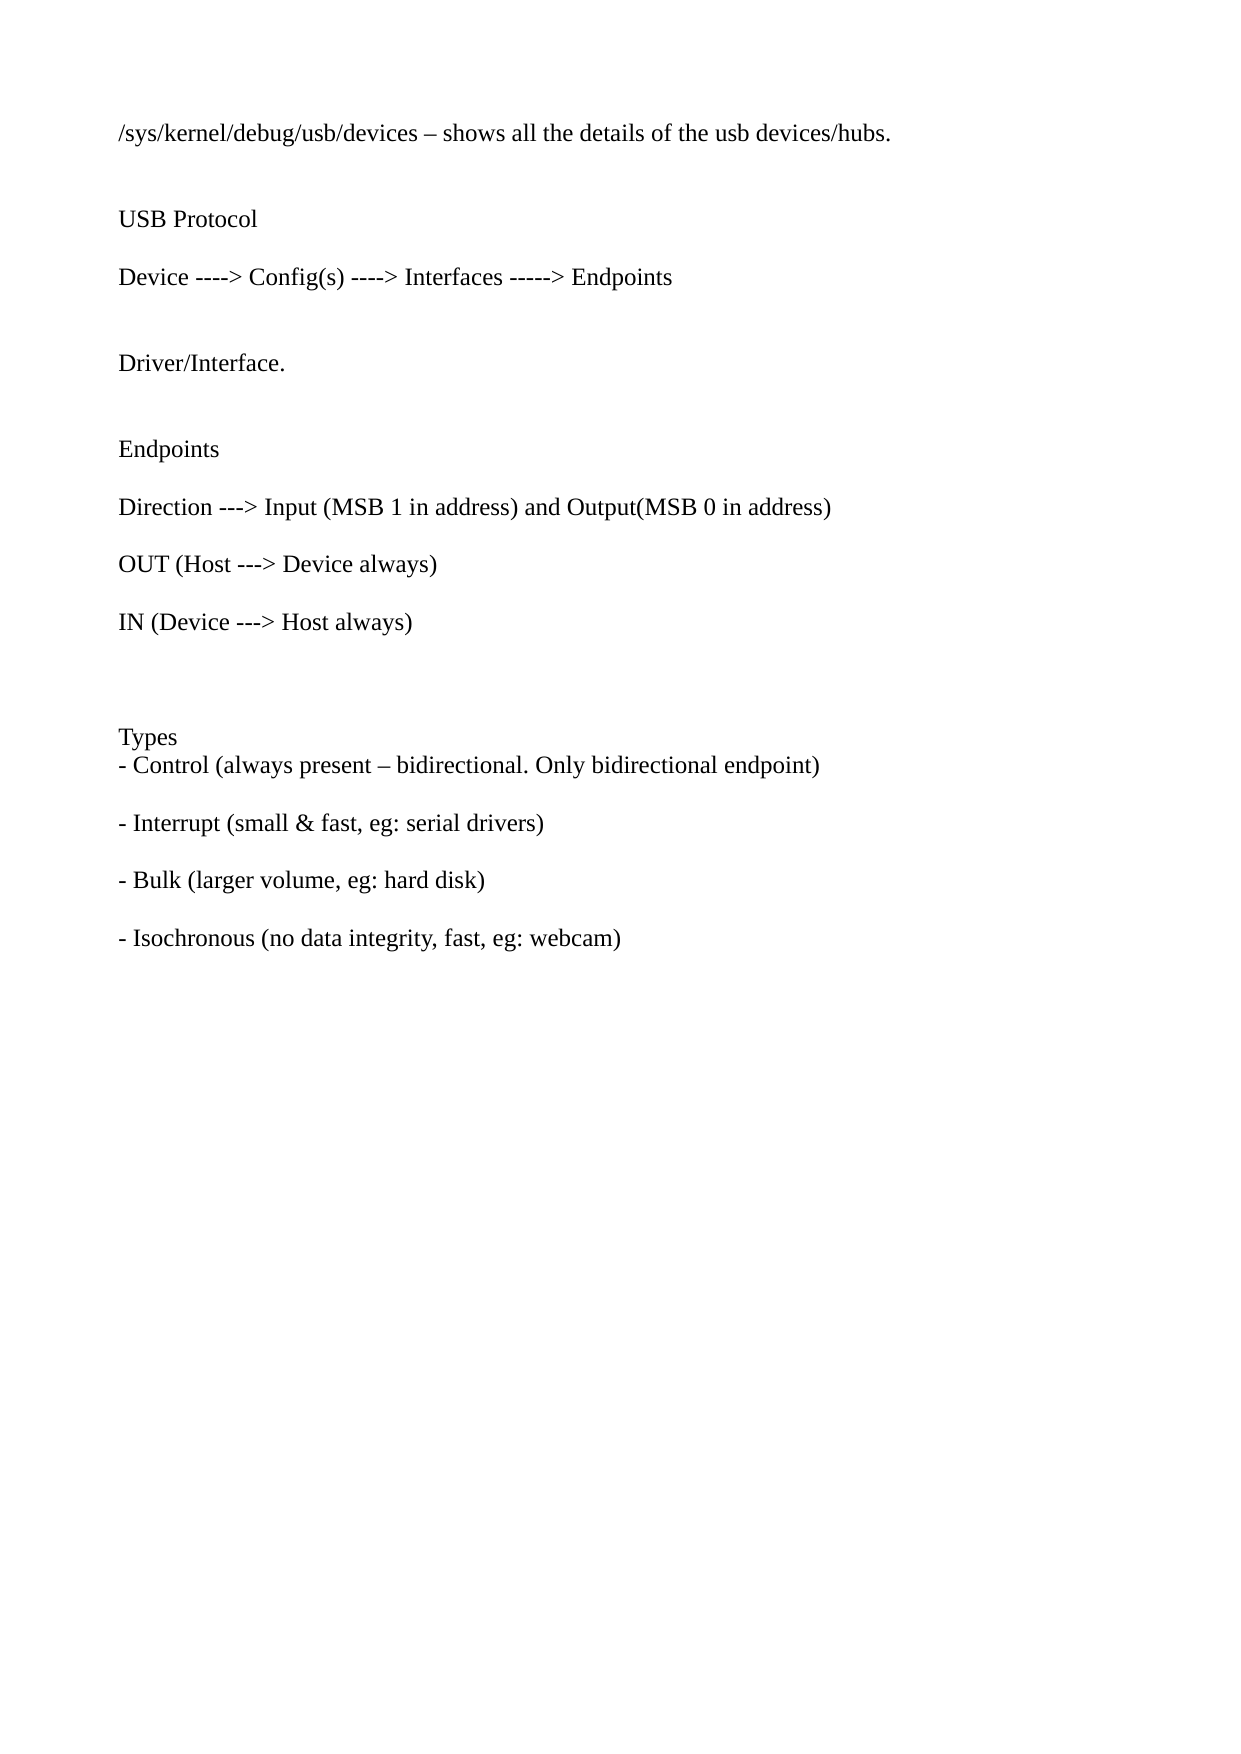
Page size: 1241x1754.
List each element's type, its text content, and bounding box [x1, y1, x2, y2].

text - Interrupt (small & fast, eg: serial drivers) [118, 808, 1122, 837]
text - Isochronous (no data integrity, fast, eg: webcam) [118, 923, 1122, 952]
text Device ----> Config(s) ----> Interfaces -----> Endpoints [118, 262, 1122, 291]
text USB Protocol [118, 204, 1122, 233]
text - Bulk (larger volume, eg: hard disk) [118, 866, 1122, 894]
text Endpoints [118, 434, 1122, 463]
text - Control (always present – bidirectional. Only bidirectional endpoint) [118, 751, 1122, 779]
text OUT (Host ---> Device always) [118, 549, 1122, 578]
text /sys/kernel/debug/usb/devices – shows all the details of the usb devices/hubs. [118, 118, 1122, 147]
text Types [118, 722, 1122, 751]
text Driver/Interface. [118, 348, 1122, 377]
text Direction ---> Input (MSB 1 in address) and Output(MSB 0 in address) [118, 492, 1122, 521]
text IN (Device ---> Host always) [118, 607, 1122, 636]
